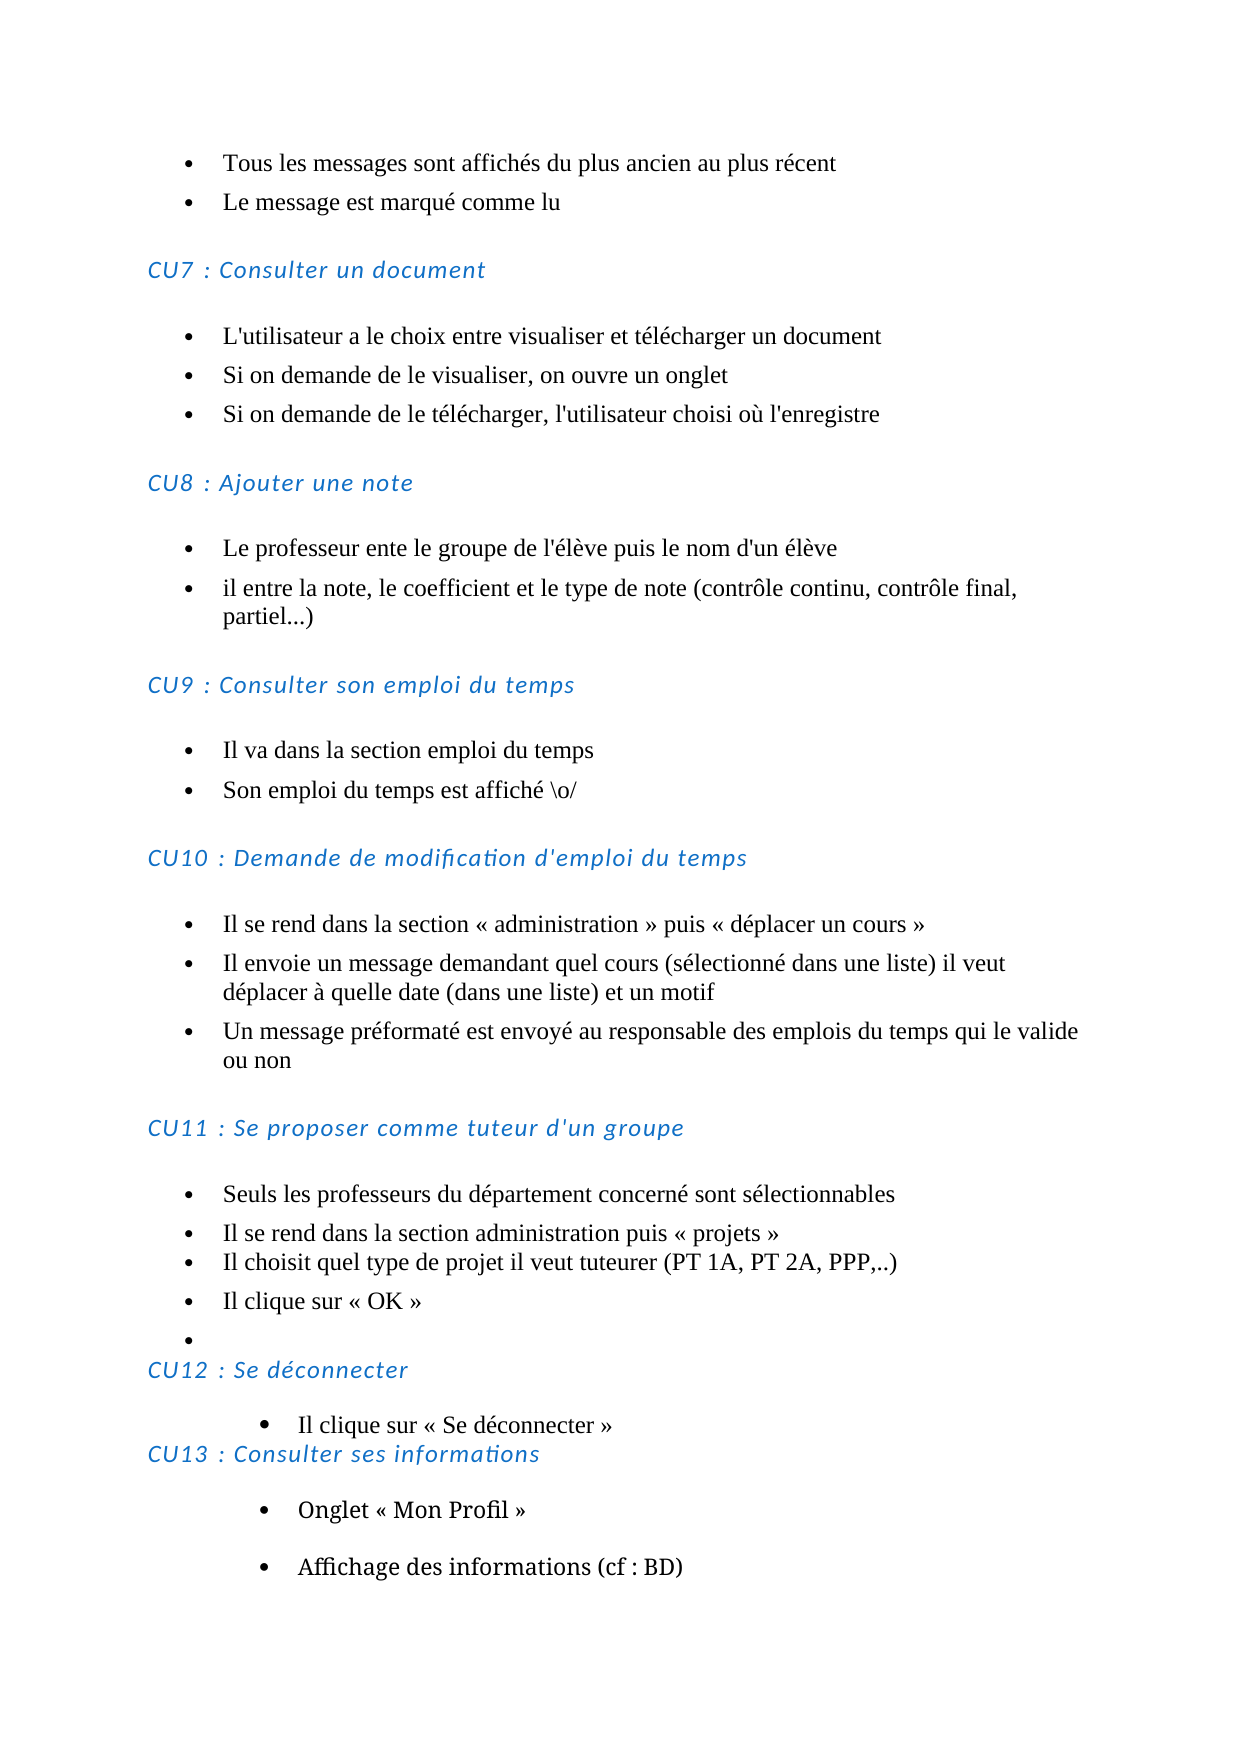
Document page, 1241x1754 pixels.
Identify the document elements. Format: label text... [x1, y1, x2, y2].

list Tous les messages sont affichés du plus ancien au plus récent [185, 148, 1093, 176]
list Un message préformaté est envoyé au responsable des emplois du temps qui le valide ou non [185, 1016, 1093, 1073]
text CU7 : Consulter un document [148, 255, 1093, 285]
list Le message est marqué comme lu [185, 187, 1093, 216]
list Il envoie un message demandant quel cours (sélectionné dans une liste) il veut déplacer à quelle date (dans une liste) et un motif [185, 948, 1093, 1006]
list il entre la note, le coefficient et le type de note (contrôle continu, contrôle final, partiel...) [185, 573, 1093, 630]
text CU8 : Ajouter une note [148, 467, 1093, 498]
text CU11 : Se proposer comme tuteur d'un groupe [148, 1113, 1093, 1143]
list Son emploi du temps est affiché \o/ [185, 775, 1093, 803]
list Il clique sur « OK » [185, 1286, 1093, 1315]
text CU12 : Se déconnecter [148, 1354, 1093, 1384]
list Il se rend dans la section « administration » puis « déplacer un cours » [185, 909, 1093, 938]
list L'utilisateur a le choix entre visualiser et télécharger un document [185, 321, 1093, 350]
list Il clique sur « Se déconnecter » [260, 1410, 1093, 1438]
list Il choisit quel type de projet il veut tuteurer (PT 1A, PT 2A, PPP,..) [185, 1247, 1093, 1276]
text CU13 : Consulter ses informations [148, 1438, 1093, 1469]
list Affichage des informations (cf : BD) [260, 1551, 1093, 1582]
list Seuls les professeurs du département concerné sont sélectionnables [185, 1179, 1093, 1208]
list Si on demande de le visualiser, on ouvre un onglet [185, 360, 1093, 389]
list Il se rend dans la section administration puis « projets » [185, 1218, 1093, 1247]
text CU10 : Demande de modification d'emploi du temps [148, 843, 1093, 873]
list Onglet « Mon Profil » [260, 1494, 1093, 1526]
list Si on demande de le télécharger, l'utilisateur choisi où l'enregistre [185, 399, 1093, 428]
text CU9 : Consulter son emploi du temps [148, 669, 1093, 700]
list Il va dans la section emploi du temps [185, 736, 1093, 764]
list Le professeur ente le groupe de l'élève puis le nom d'un élève [185, 533, 1093, 562]
